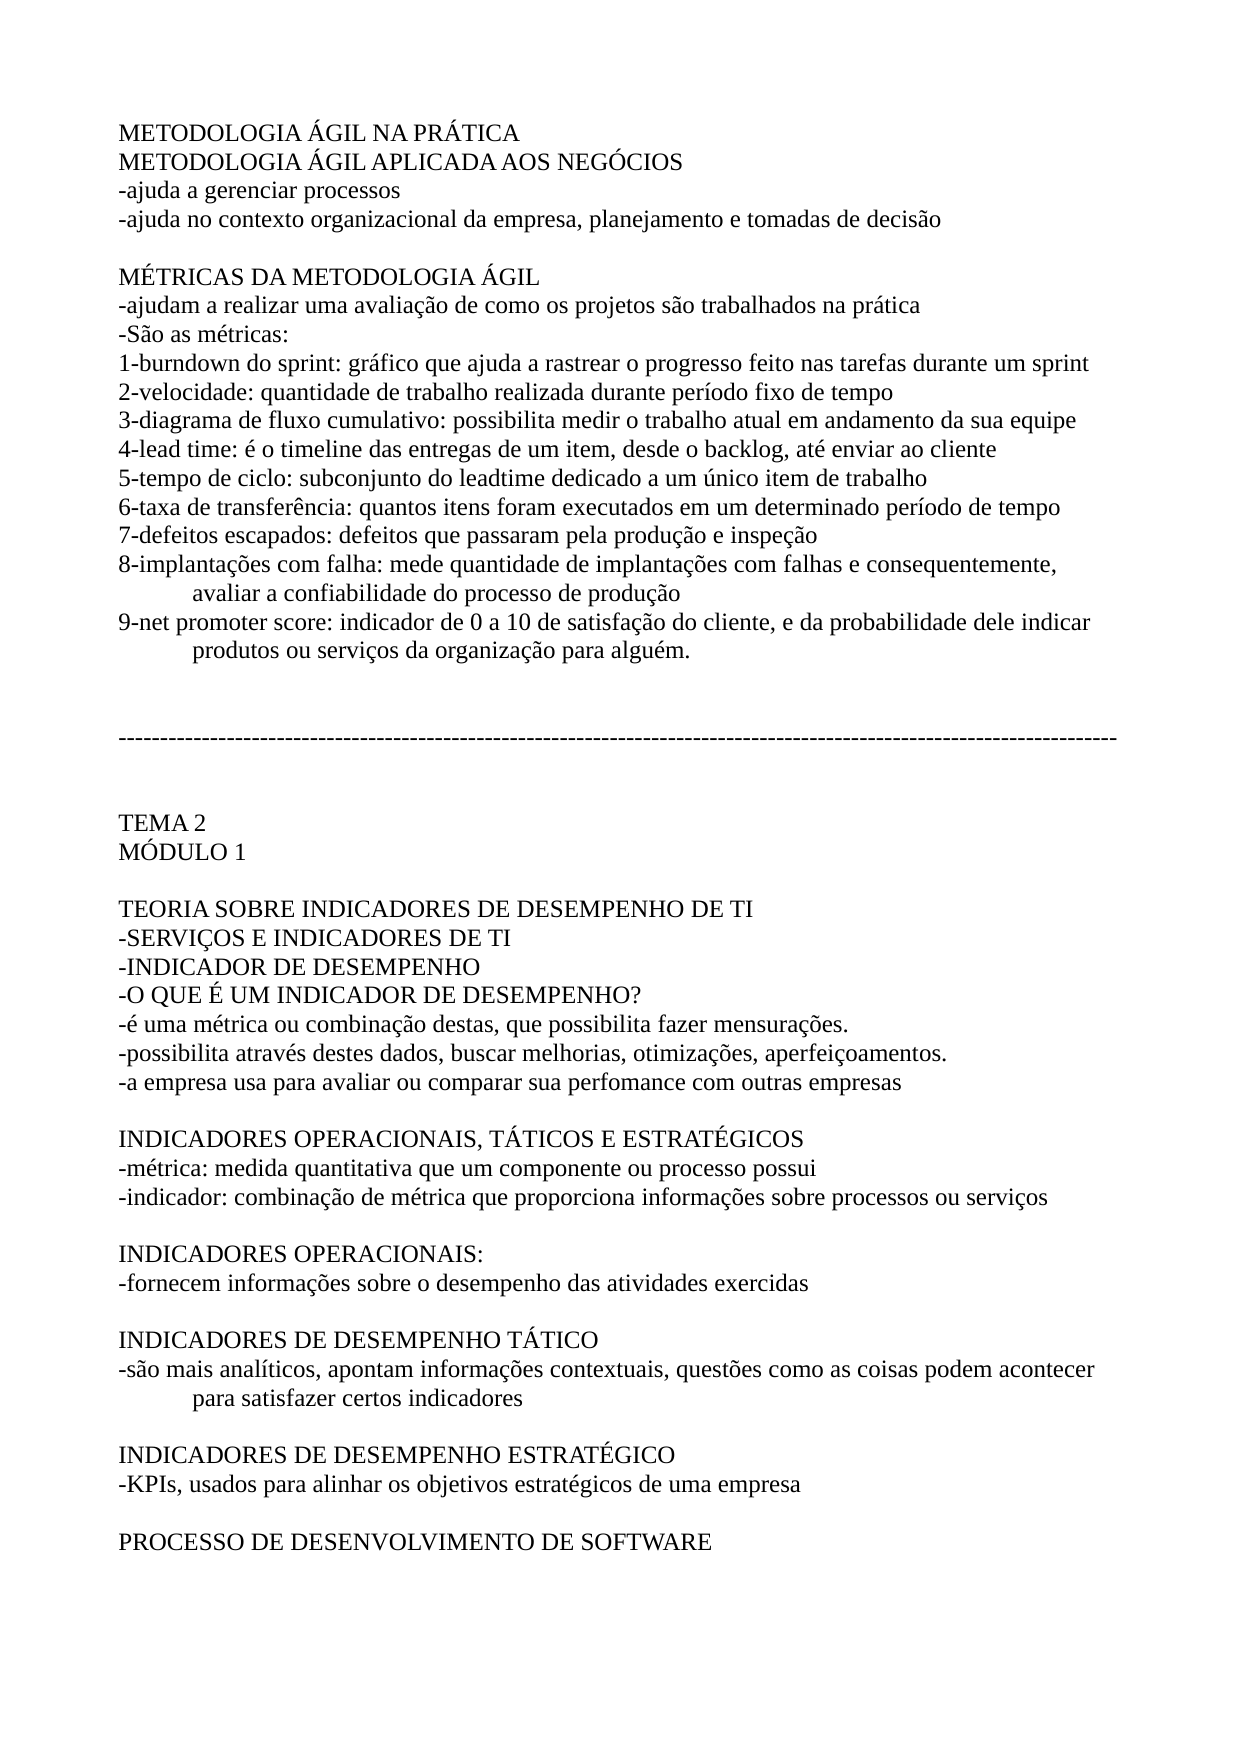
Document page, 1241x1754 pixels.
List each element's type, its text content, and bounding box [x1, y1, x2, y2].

text INDICADORES OPERACIONAIS: [118, 1239, 1122, 1268]
text -ajuda no contexto organizacional da empresa, planejamento e tomadas de decisão [118, 204, 1122, 233]
text -INDICADOR DE DESEMPENHO [118, 952, 1122, 981]
text -a empresa usa para avaliar ou comparar sua perfomance com outras empresas [118, 1067, 1122, 1096]
text 5-tempo de ciclo: subconjunto do leadtime dedicado a um único item de trabalho [118, 463, 1122, 492]
text INDICADORES DE DESEMPENHO TÁTICO [118, 1326, 1122, 1354]
text 8-implantações com falha: mede quantidade de implantações com falhas e consequentemente, avaliar a confiabilidade do processo de produção [118, 549, 1122, 607]
text PROCESSO DE DESENVOLVIMENTO DE SOFTWARE [118, 1527, 1122, 1556]
text MÉTRICAS DA METODOLOGIA ÁGIL [118, 262, 1122, 291]
text MÓDULO 1 [118, 837, 1122, 866]
text -ajudam a realizar uma avaliação de como os projetos são trabalhados na prática [118, 291, 1122, 319]
text 7-defeitos escapados: defeitos que passaram pela produção e inspeção [118, 521, 1122, 549]
text 3-diagrama de fluxo cumulativo: possibilita medir o trabalho atual em andamento da sua equipe [118, 406, 1122, 434]
text -é uma métrica ou combinação destas, que possibilita fazer mensurações. [118, 1009, 1122, 1038]
text -O QUE É UM INDICADOR DE DESEMPENHO? [118, 981, 1122, 1009]
text METODOLOGIA ÁGIL NA PRÁTICA [118, 118, 1122, 147]
text INDICADORES DE DESEMPENHO ESTRATÉGICO [118, 1441, 1122, 1469]
text ------------------------------------------------------------------------------------------------------------------------ [118, 722, 1122, 751]
text -indicador: combinação de métrica que proporciona informações sobre processos ou serviços [118, 1182, 1122, 1211]
text TEMA 2 [118, 808, 1122, 837]
text -são mais analíticos, apontam informações contextuais, questões como as coisas podem acontecer para satisfazer certos indicadores [118, 1354, 1122, 1412]
text 4-lead time: é o timeline das entregas de um item, desde o backlog, até enviar ao cliente [118, 434, 1122, 463]
text -SERVIÇOS E INDICADORES DE TI [118, 923, 1122, 952]
text 6-taxa de transferência: quantos itens foram executados em um determinado período de tempo [118, 492, 1122, 521]
text 2-velocidade: quantidade de trabalho realizada durante período fixo de tempo [118, 377, 1122, 406]
text -fornecem informações sobre o desempenho das atividades exercidas [118, 1268, 1122, 1297]
text -KPIs, usados para alinhar os objetivos estratégicos de uma empresa [118, 1469, 1122, 1498]
text INDICADORES OPERACIONAIS, TÁTICOS E ESTRATÉGICOS [118, 1124, 1122, 1153]
text -ajuda a gerenciar processos [118, 176, 1122, 204]
text 9-net promoter score: indicador de 0 a 10 de satisfação do cliente, e da probabilidade dele indicar produtos ou serviços da organização para alguém. [118, 607, 1122, 664]
text -métrica: medida quantitativa que um componente ou processo possui [118, 1153, 1122, 1182]
text TEORIA SOBRE INDICADORES DE DESEMPENHO DE TI [118, 894, 1122, 923]
text METODOLOGIA ÁGIL APLICADA AOS NEGÓCIOS [118, 147, 1122, 176]
text -São as métricas: [118, 319, 1122, 348]
text 1-burndown do sprint: gráfico que ajuda a rastrear o progresso feito nas tarefas durante um sprint [118, 348, 1122, 377]
text -possibilita através destes dados, buscar melhorias, otimizações, aperfeiçoamentos. [118, 1038, 1122, 1067]
